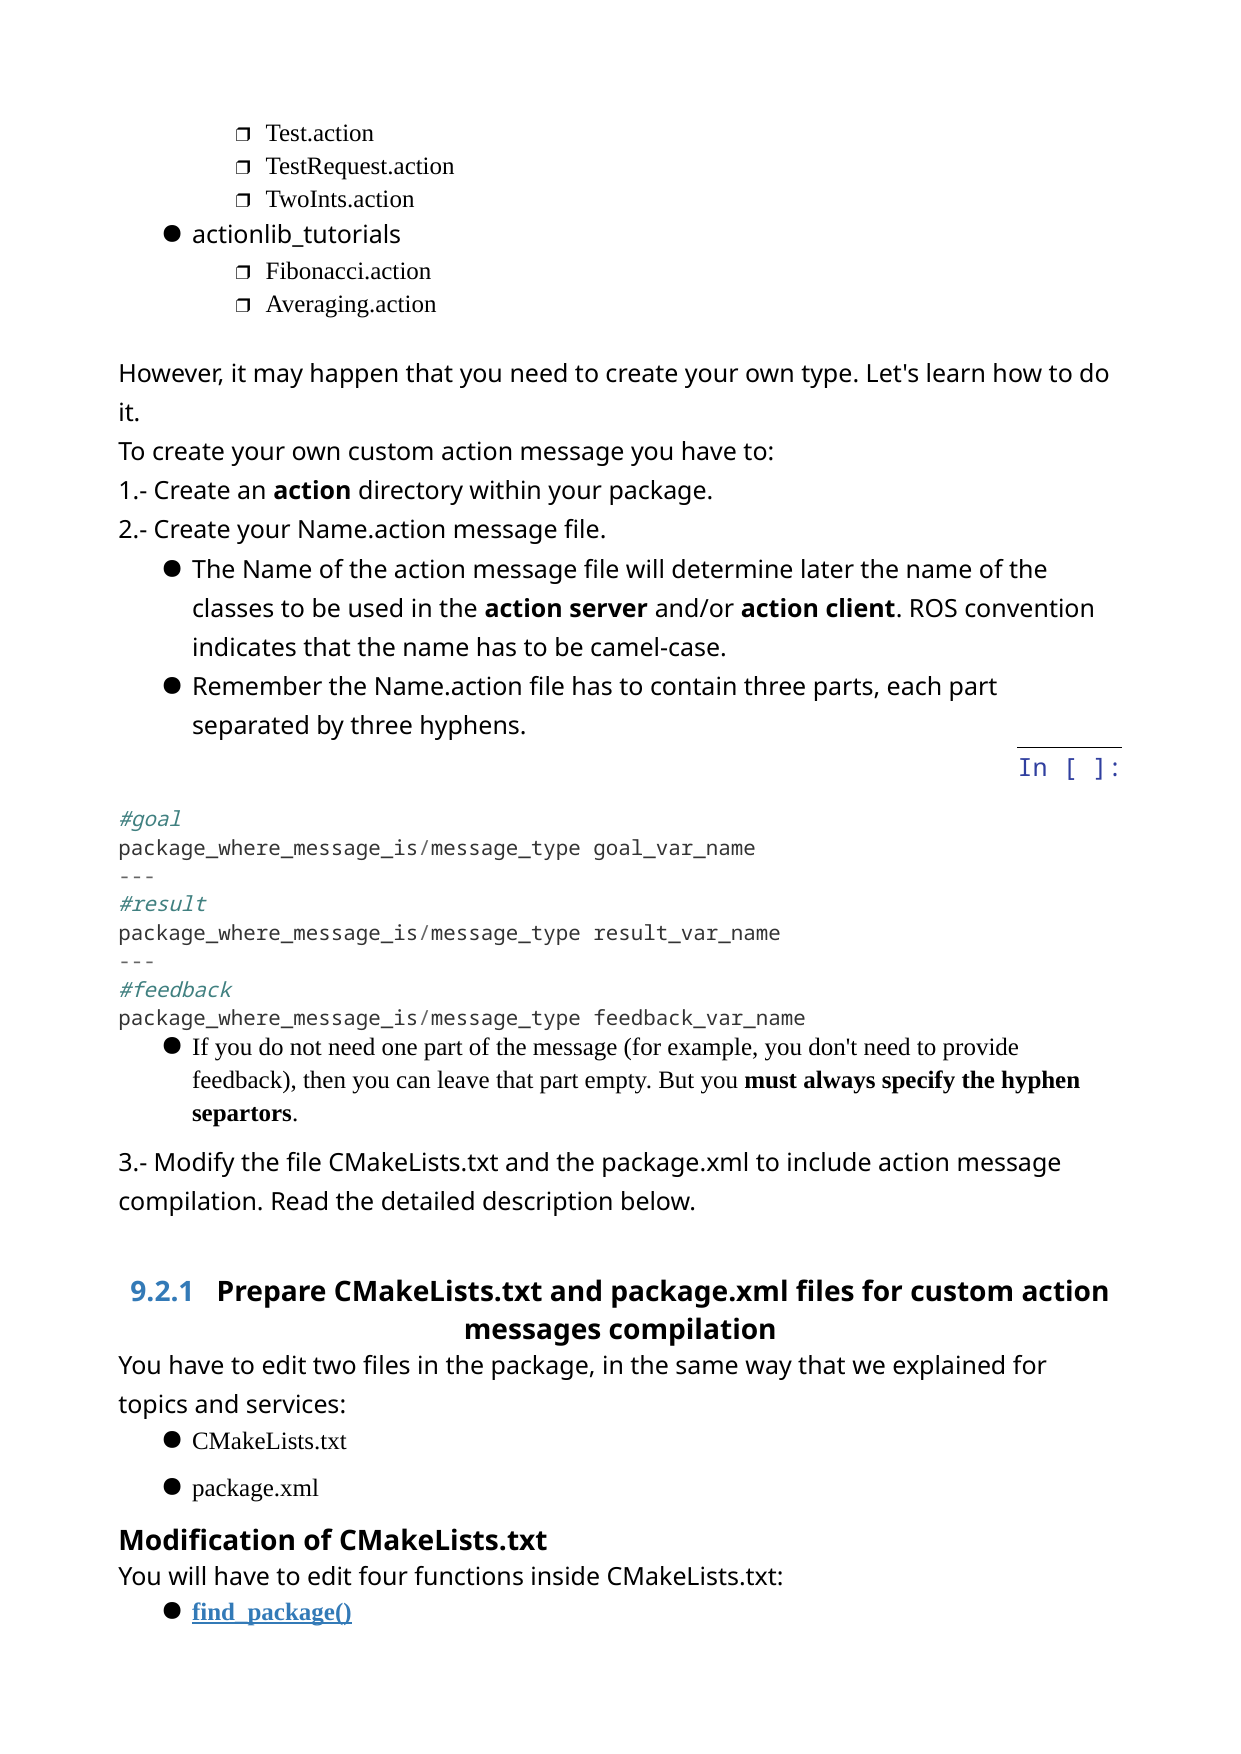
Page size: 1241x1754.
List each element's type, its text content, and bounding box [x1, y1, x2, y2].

text However, it may happen that you need to create your own type. Let's learn how to do it. [118, 355, 1122, 429]
text --- [118, 861, 1122, 889]
list actionlib_tutorials [162, 217, 1122, 251]
list CMakeLists.txt [162, 1426, 1122, 1454]
text In [ ]: [118, 747, 1122, 784]
text #feedback [118, 975, 1122, 1003]
text 3.- Modify the file CMakeLists.txt and the package.xml to include action message compilation. Read the detailed description below. [118, 1145, 1122, 1218]
text 2.- Create your Name.action message file. [118, 512, 1122, 546]
list package.xml [162, 1473, 1122, 1502]
list TwoInts.action [236, 184, 1122, 213]
list Remember the Name.action file has to contain three parts, each part separated by three hyphens. [162, 669, 1122, 742]
text You have to edit two files in the package, in the same way that we explained for topics and services: [118, 1347, 1122, 1421]
text package_where_message_is/message_type result_var_name [118, 918, 1122, 946]
list Test.action [236, 118, 1122, 147]
text --- [118, 946, 1122, 975]
list Averaging.action [236, 289, 1122, 318]
list If you do not need one part of the message (for example, you don't need to provide feedback), then you can leave that part empty. But you must always specify the hyphen separtors. [162, 1032, 1122, 1127]
subtitle 9.2.1 Prepare CMakeLists.txt and package.xml files for custom action messages compilation [118, 1271, 1122, 1347]
text #goal [118, 804, 1122, 833]
list Fibonacci.action [236, 256, 1122, 285]
text 1.- Create an action directory within your package. [118, 473, 1122, 507]
text package_where_message_is/message_type feedback_var_name [118, 1003, 1122, 1032]
subtitle Modification of CMakeLists.txt [118, 1520, 1122, 1558]
text #result [118, 889, 1122, 918]
list The Name of the action message file will determine later the name of the classes to be used in the action server and/or action client. ROS convention indicates that the name has to be camel-case. [162, 551, 1122, 664]
list find_package() [162, 1597, 1122, 1626]
text To create your own custom action message you have to: [118, 434, 1122, 468]
text You will have to edit four functions inside CMakeLists.txt: [118, 1558, 1122, 1592]
list TestRequest.action [236, 151, 1122, 180]
text package_where_message_is/message_type goal_var_name [118, 833, 1122, 861]
